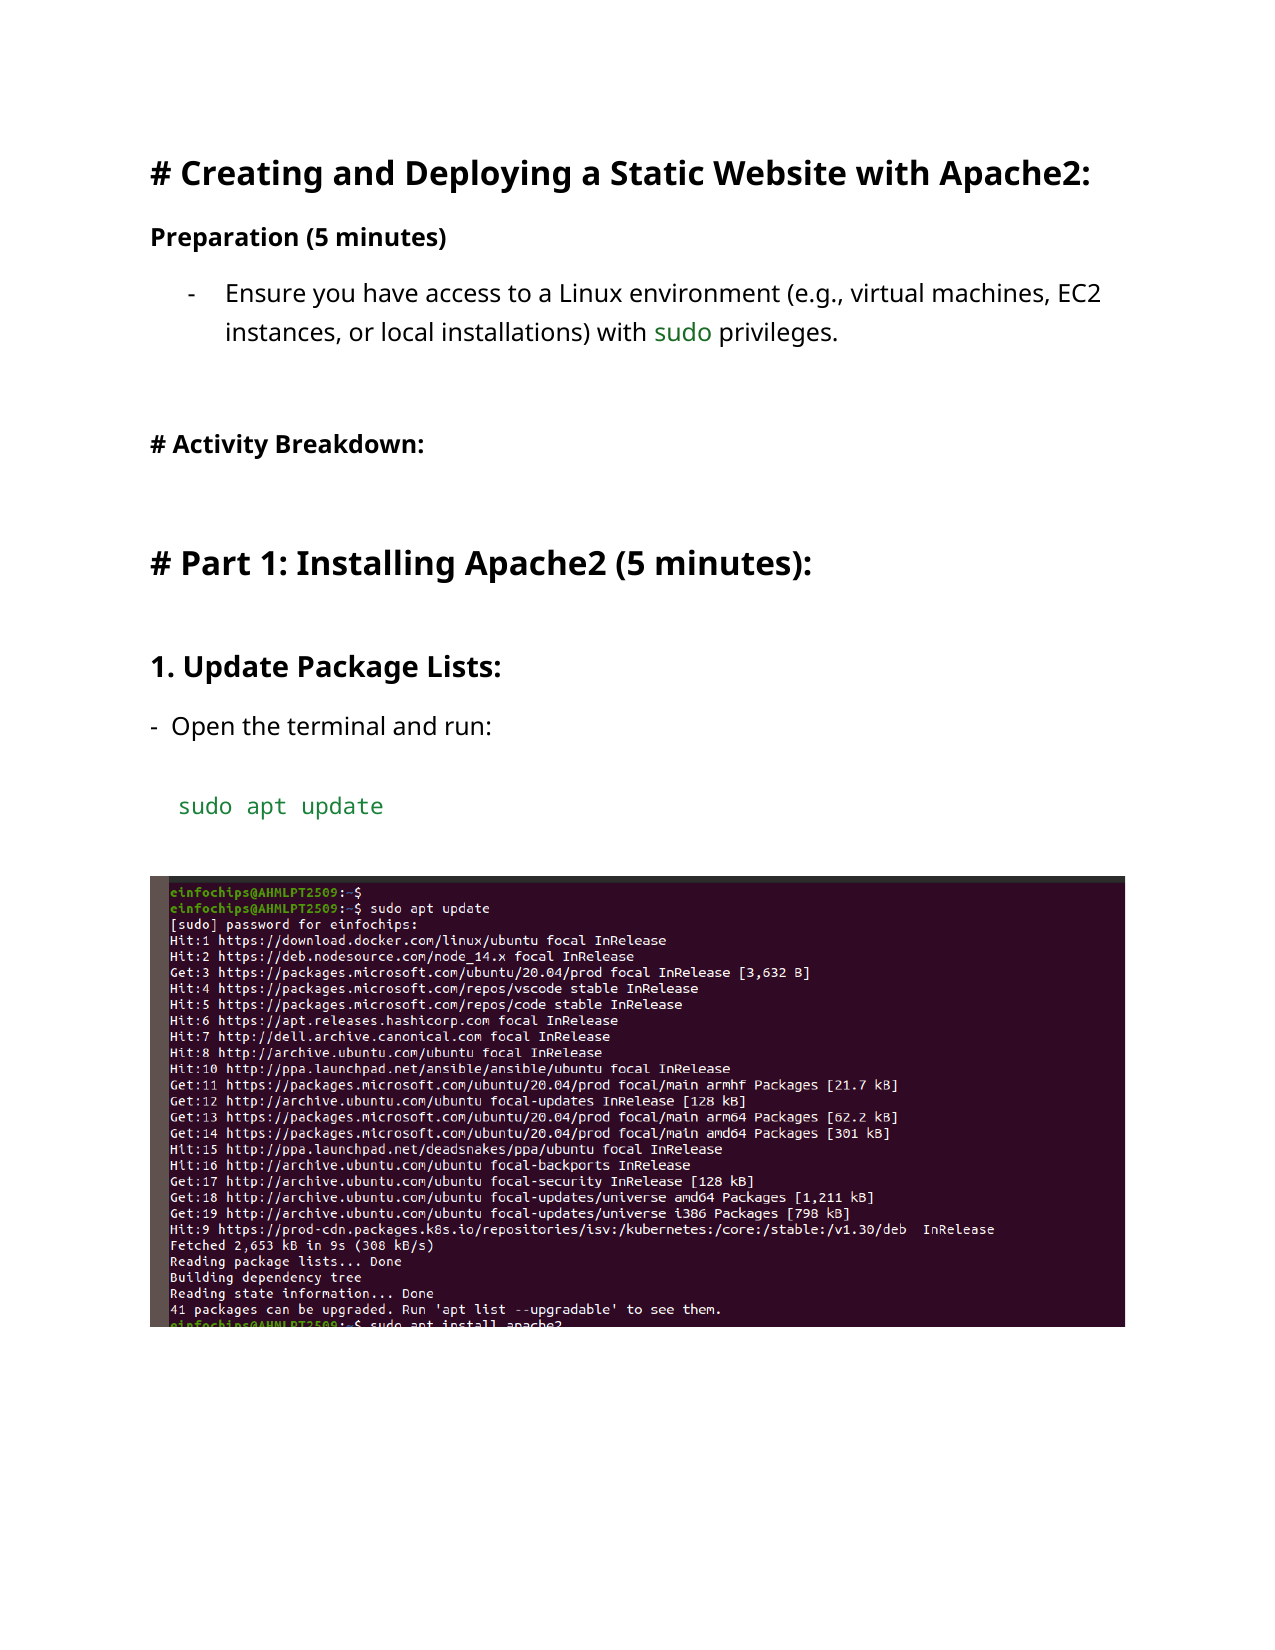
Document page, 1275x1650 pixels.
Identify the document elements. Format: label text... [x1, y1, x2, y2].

text - Open the terminal and run: [150, 709, 1125, 743]
list Ensure you have access to a Linux environment (e.g., virtual machines, EC2 instances, or local installations) with sudo privileges. [187, 275, 1125, 349]
text Preparation (5 minutes) [150, 219, 1125, 253]
text # Part 1: Installing Apache2 (5 minutes): [150, 539, 1125, 624]
text # Activity Breakdown: [150, 427, 1125, 461]
text # Creating and Deploying a Static Website with Apache2: [150, 150, 1125, 195]
text sudo apt update [150, 790, 1125, 821]
text 1. Update Package Lists: [150, 646, 1125, 686]
